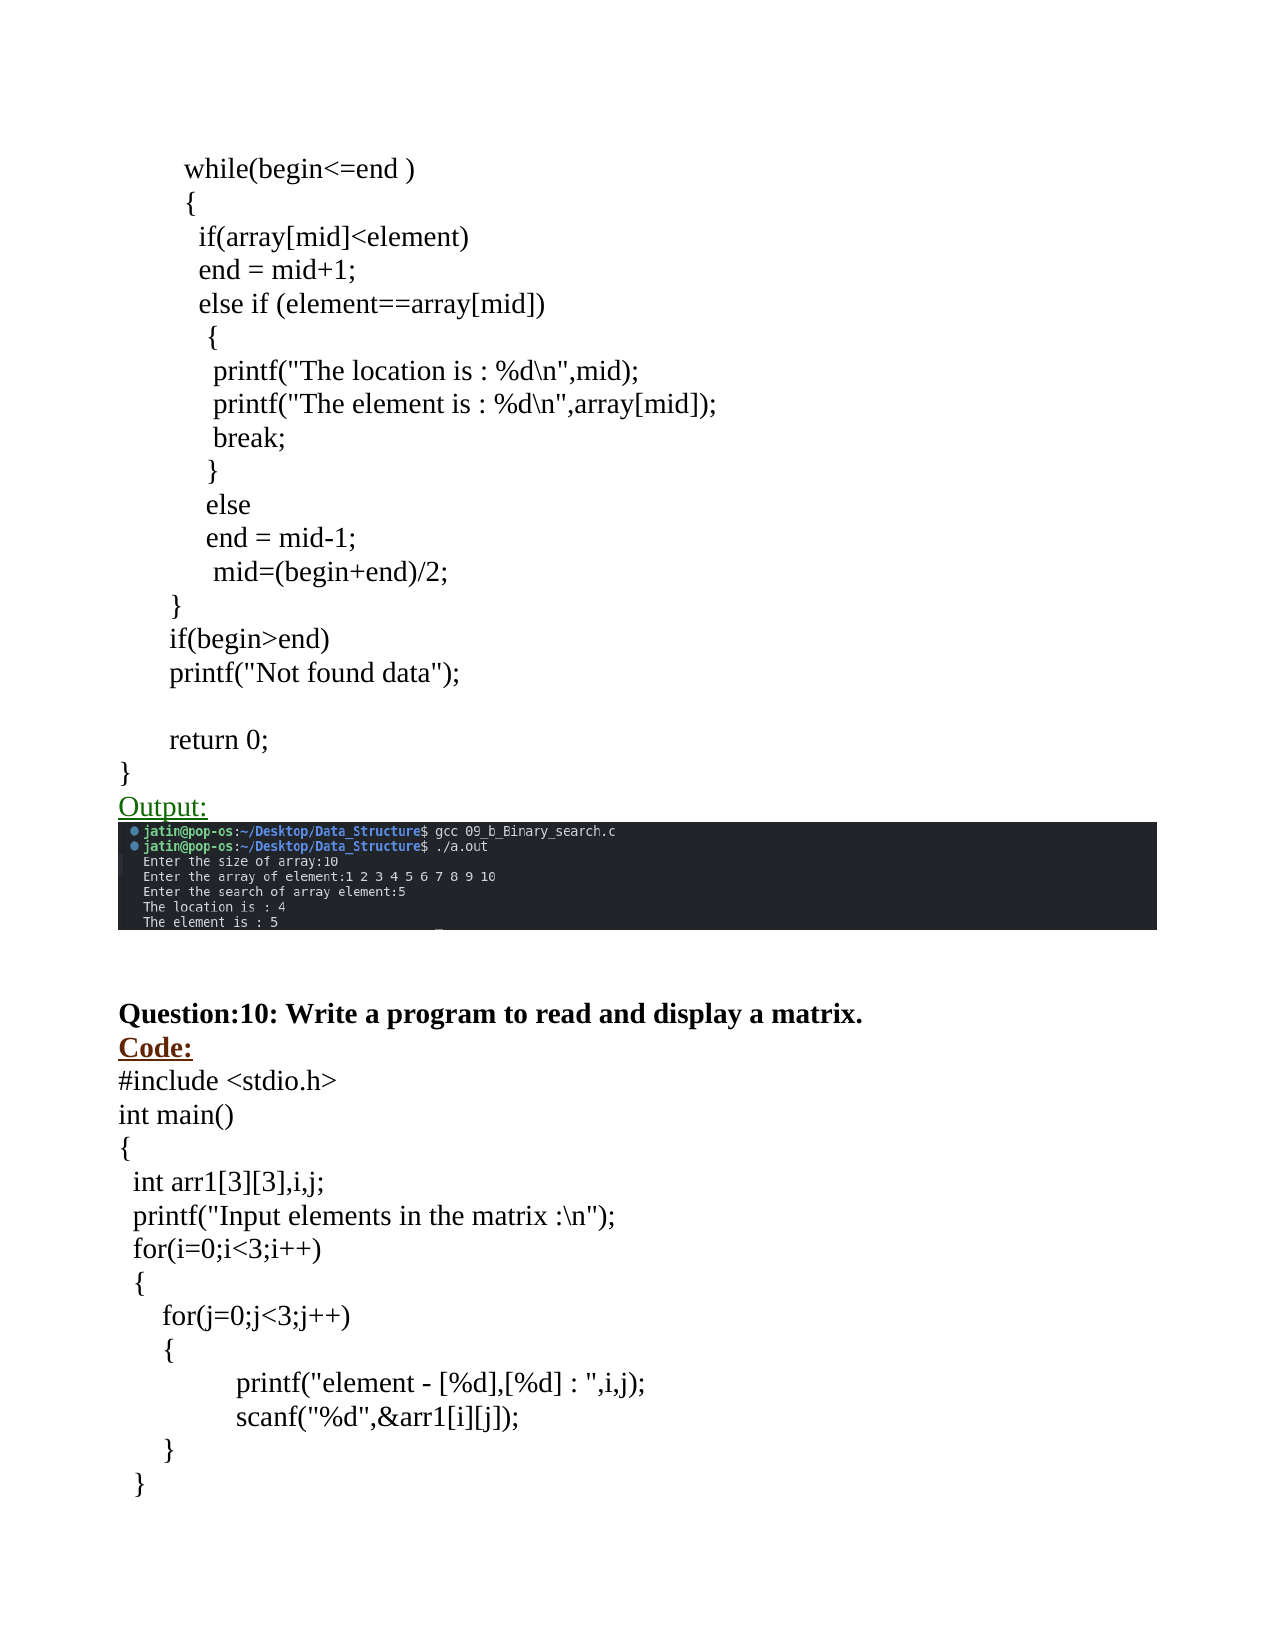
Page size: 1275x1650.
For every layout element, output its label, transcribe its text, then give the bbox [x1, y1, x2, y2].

text { [118, 1332, 1157, 1365]
text printf("The element is : %d\n",array[mid]); [118, 386, 1157, 420]
text { [118, 1131, 1157, 1164]
text scanf("%d",&arr1[i][j]); [118, 1399, 1157, 1432]
text end = mid-1; [118, 521, 1157, 554]
text else if (element==array[mid]) [118, 286, 1157, 319]
text int arr1[3][3],i,j; [118, 1164, 1157, 1198]
text } [118, 453, 1157, 487]
text printf("element - [%d],[%d] : ",i,j); [118, 1365, 1157, 1399]
text { [118, 319, 1157, 353]
text else [118, 487, 1157, 521]
picture [118, 822, 1157, 930]
text } [118, 588, 1157, 621]
text for(j=0;j<3;j++) [118, 1298, 1157, 1332]
text return 0; [118, 722, 1157, 755]
text if(begin>end) [118, 621, 1157, 655]
text Question:10: Write a program to read and display a matrix. [118, 996, 1157, 1030]
text mid=(begin+end)/2; [118, 554, 1157, 588]
text end = mid+1; [118, 252, 1157, 286]
text { [118, 1265, 1157, 1298]
text if(array[mid]<element) [118, 219, 1157, 252]
text { [118, 185, 1157, 219]
text while(begin<=end ) [118, 152, 1157, 185]
text break; [118, 420, 1157, 453]
text printf("Input elements in the matrix :\n"); [118, 1198, 1157, 1231]
text } [118, 1432, 1157, 1466]
text } [118, 1466, 1157, 1499]
text printf("Not found data"); [118, 655, 1157, 688]
text printf("The location is : %d\n",mid); [118, 353, 1157, 386]
text #include <stdio.h> [118, 1063, 1157, 1097]
text } [118, 755, 1157, 789]
text int main() [118, 1097, 1157, 1131]
text Code: [118, 1030, 1157, 1063]
text for(i=0;i<3;i++) [118, 1231, 1157, 1265]
text Output: [118, 789, 1157, 822]
